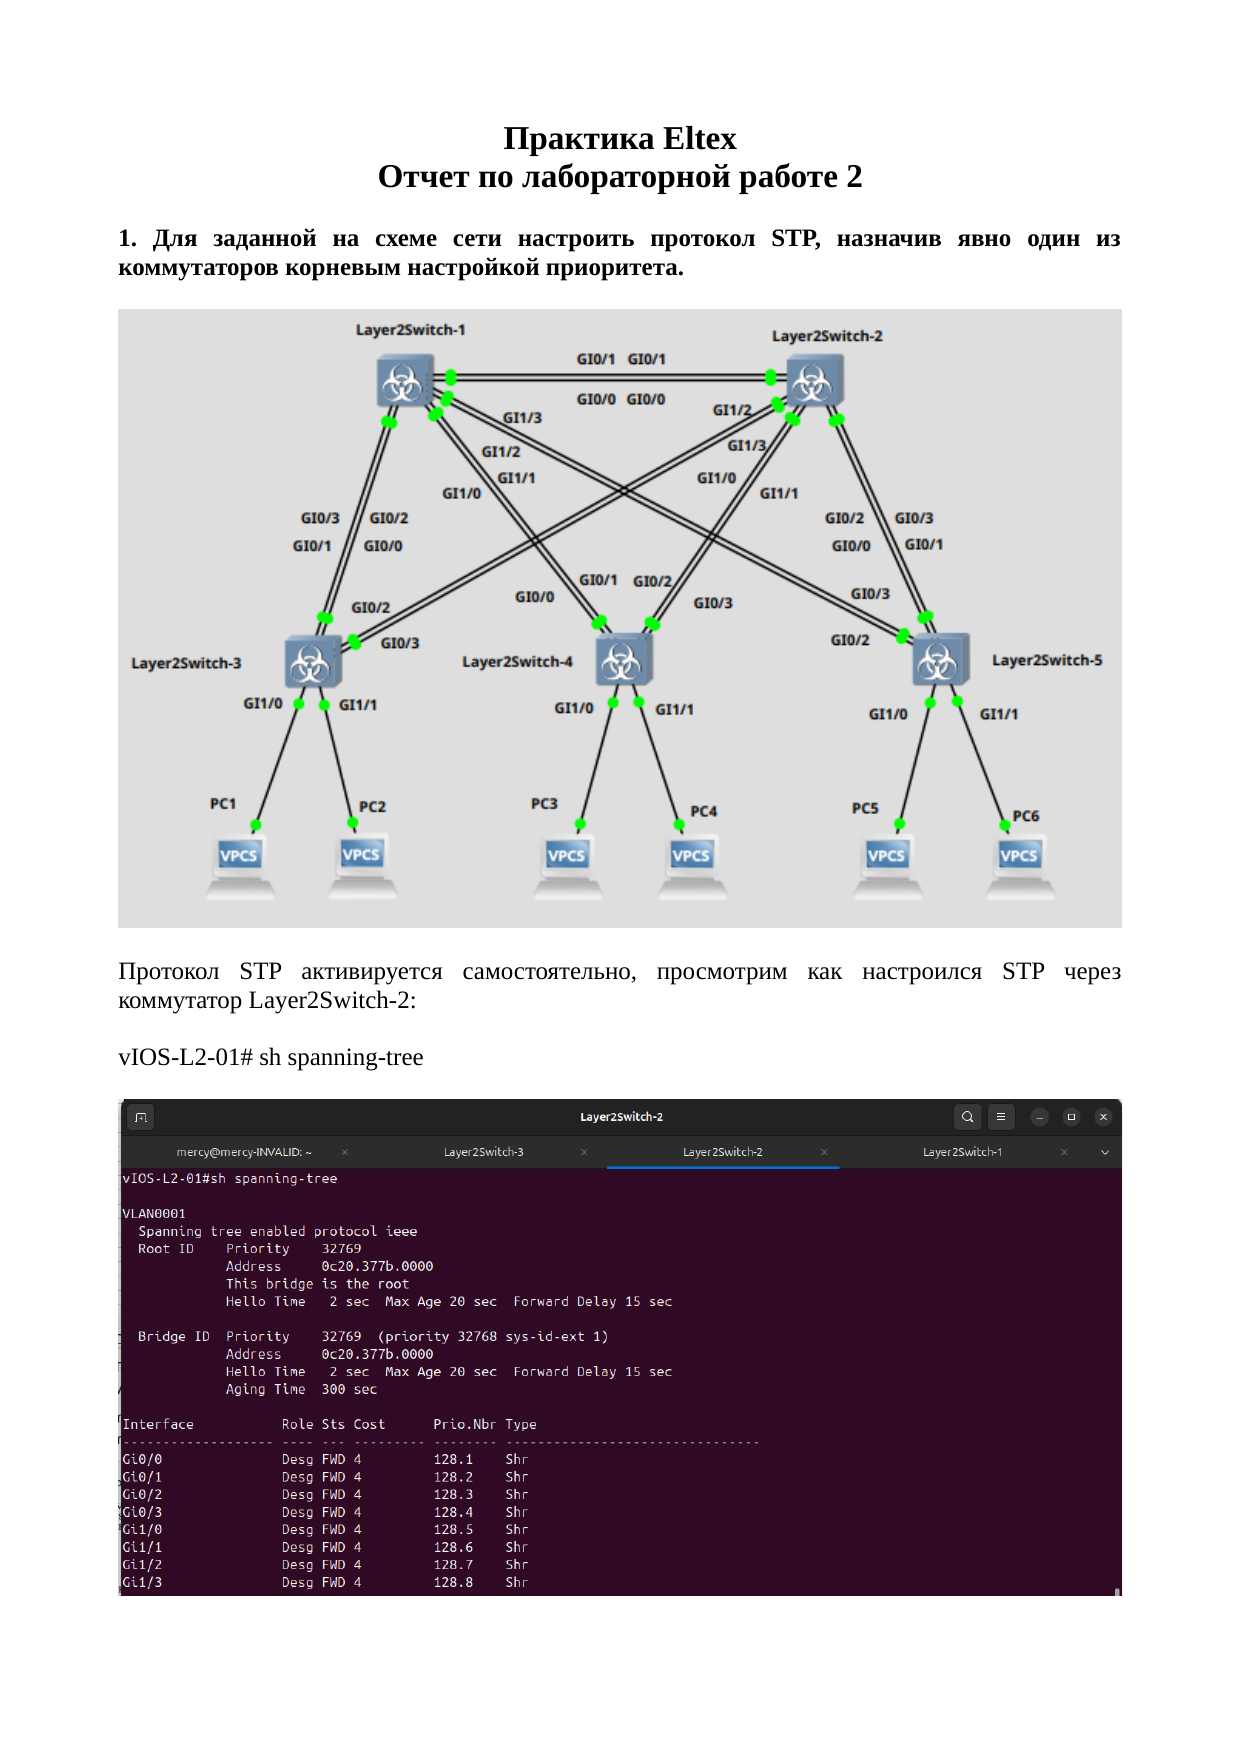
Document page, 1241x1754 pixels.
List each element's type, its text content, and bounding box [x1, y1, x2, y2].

text Практика Eltex [118, 118, 1122, 156]
picture [118, 1099, 1123, 1596]
text Отчет по лабораторной работе 2 [118, 156, 1122, 195]
text Протокол STP активируется самостоятельно, просмотрим как настроился STP через коммутатор Layer2Switch-2: [118, 956, 1122, 1013]
text 1. Для заданной на схеме сети настроить протокол STP, назначив явно один из коммутаторов корневым настройкой приоритета. [118, 223, 1122, 281]
text vIOS-L2-01# sh spanning-tree [118, 1042, 1122, 1071]
picture [118, 309, 1123, 928]
